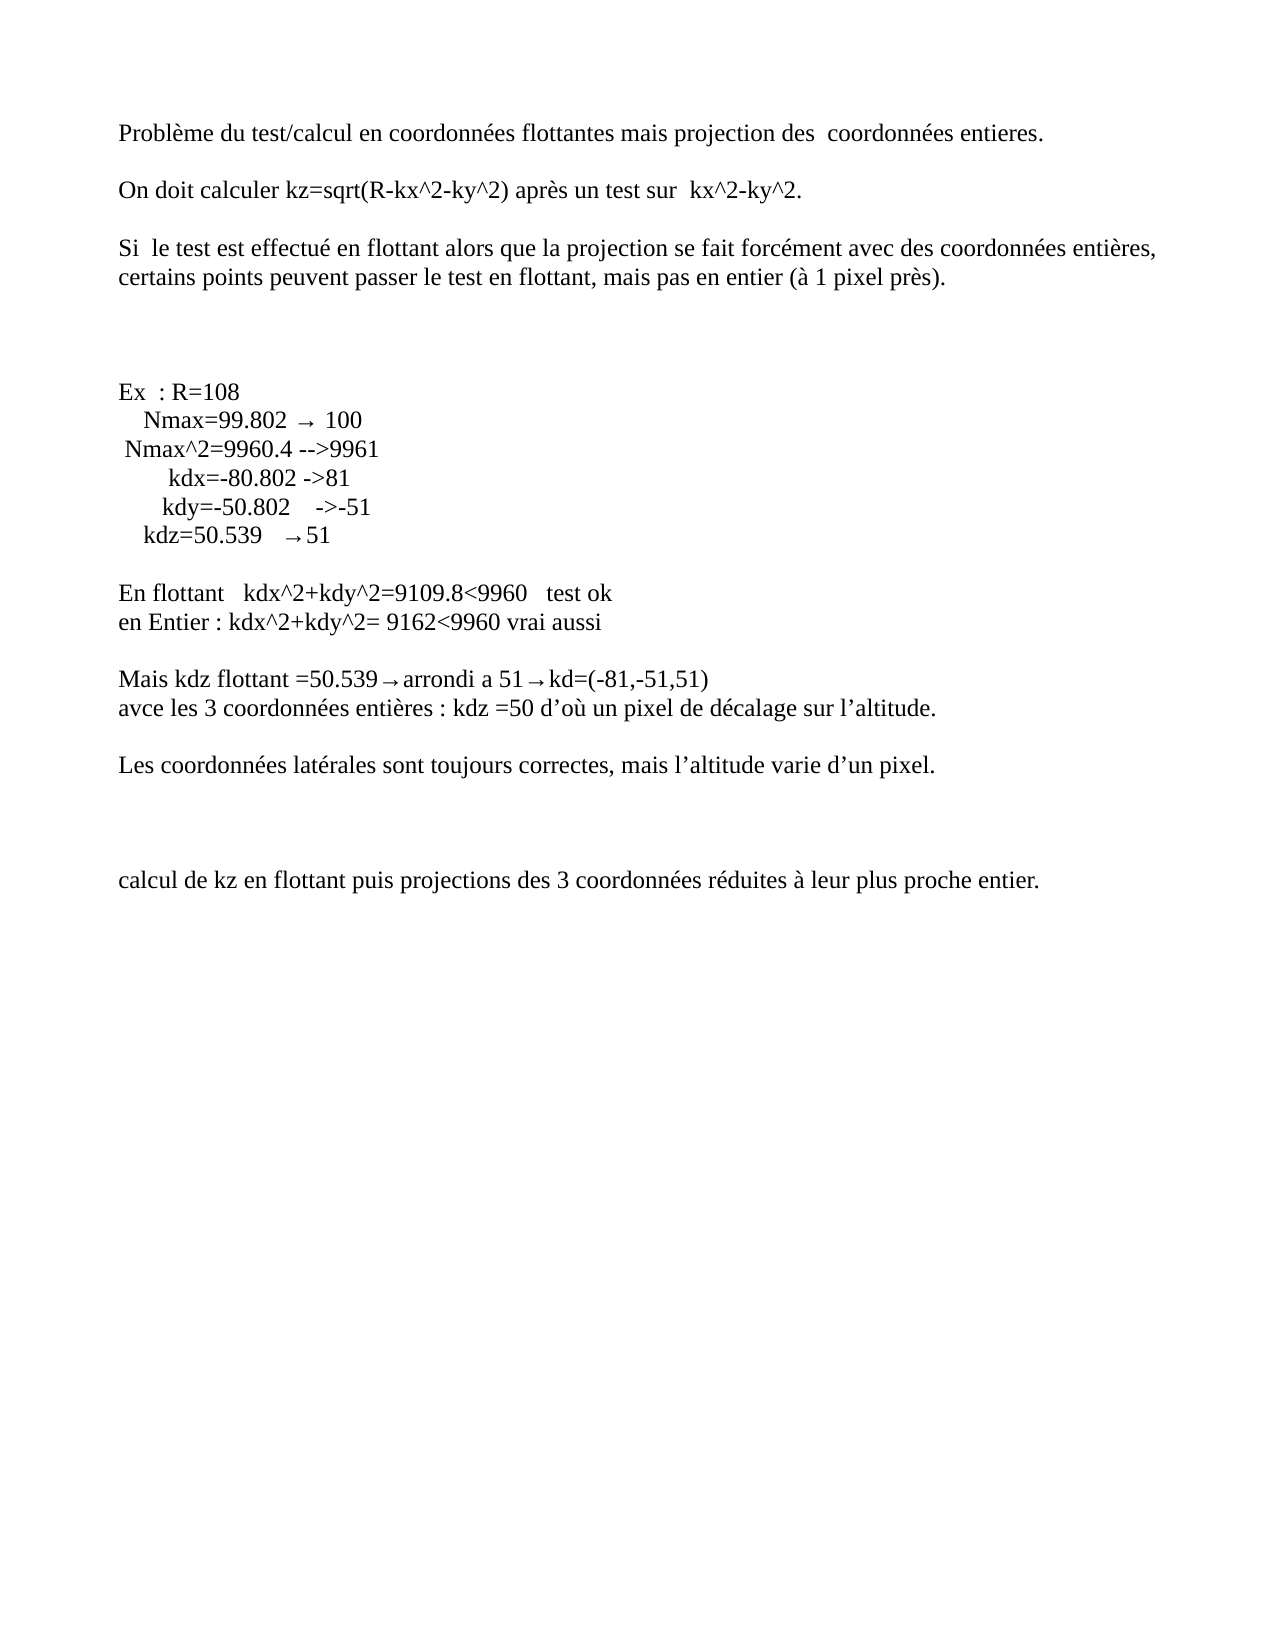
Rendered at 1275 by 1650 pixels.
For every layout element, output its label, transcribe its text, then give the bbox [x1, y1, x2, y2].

text calcul de kz en flottant puis projections des 3 coordonnées réduites à leur plus proche entier. [118, 866, 1157, 894]
text Nmax^2=9960.4 -->9961 [118, 434, 1157, 463]
text kdz=50.539 →51 [118, 521, 1157, 549]
text Si le test est effectué en flottant alors que la projection se fait forcément avec des coordonnées entières, certains points peuvent passer le test en flottant, mais pas en entier (à 1 pixel près). [118, 233, 1157, 291]
text Ex : R=108 [118, 377, 1157, 406]
text En flottant kdx^2+kdy^2=9109.8<9960 test ok [118, 578, 1157, 607]
text en Entier : kdx^2+kdy^2= 9162<9960 vrai aussi [118, 607, 1157, 636]
text On doit calculer kz=sqrt(R-kx^2-ky^2) après un test sur kx^2-ky^2. [118, 176, 1157, 204]
text Mais kdz flottant =50.539→arrondi a 51→kd=(-81,-51,51) [118, 664, 1157, 693]
text Problème du test/calcul en coordonnées flottantes mais projection des coordonnées entieres. [118, 118, 1157, 147]
text Nmax=99.802 → 100 [118, 406, 1157, 434]
text kdy=-50.802 ->-51 [118, 492, 1157, 521]
text Les coordonnées latérales sont toujours correctes, mais l’altitude varie d’un pixel. [118, 751, 1157, 779]
text kdx=-80.802 ->81 [118, 463, 1157, 492]
text avce les 3 coordonnées entières : kdz =50 d’où un pixel de décalage sur l’altitude. [118, 693, 1157, 722]
